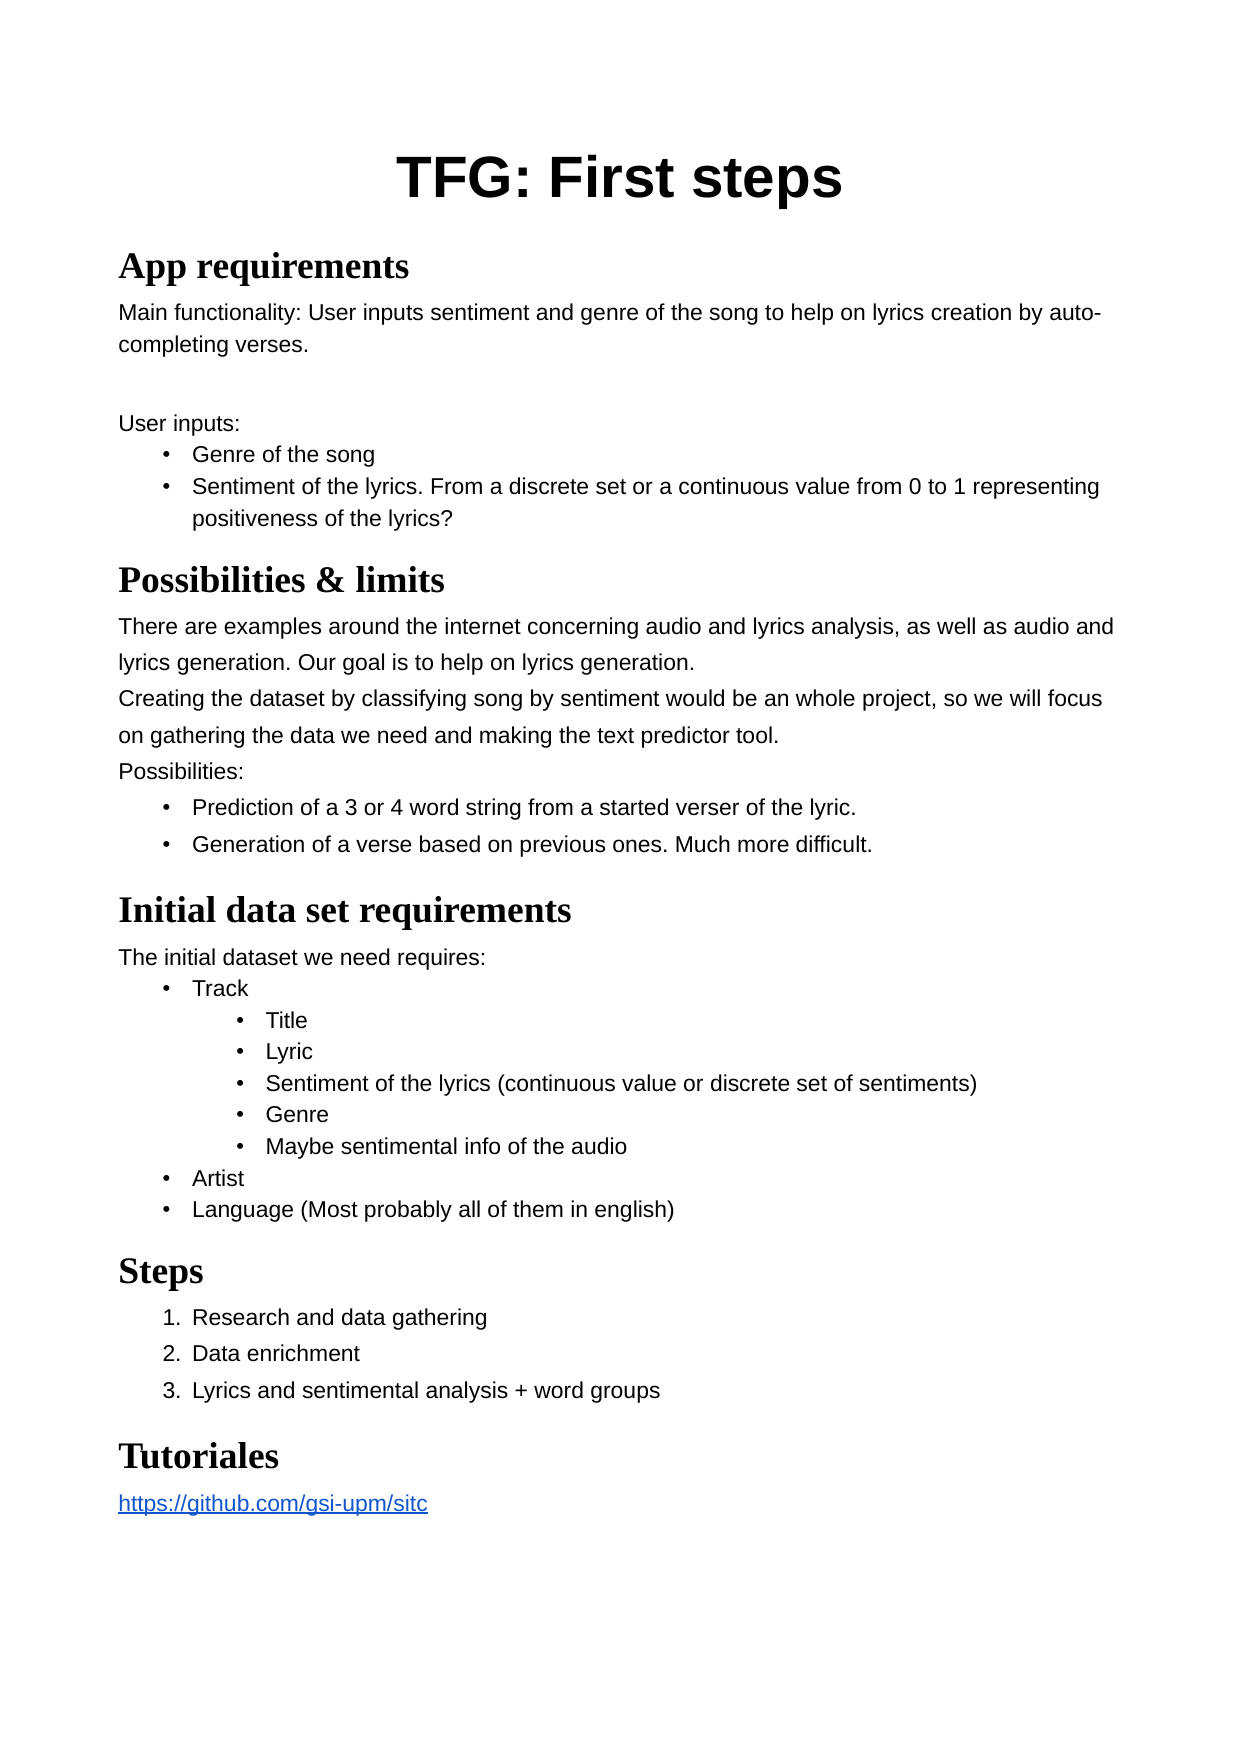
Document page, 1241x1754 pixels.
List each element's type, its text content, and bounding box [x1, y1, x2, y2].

list Language (Most probably all of them in english) [162, 1196, 1122, 1222]
list Generation of a verse based on previous ones. Much more difficult. [162, 831, 1122, 857]
list Lyric [236, 1038, 1122, 1064]
subtitle Possibilities & limits [118, 557, 1122, 600]
list Genre [236, 1101, 1122, 1128]
subtitle Initial data set requirements [118, 888, 1122, 931]
subtitle Steps [118, 1248, 1122, 1292]
list Prediction of a 3 or 4 word string from a started verser of the lyric. [162, 794, 1122, 821]
list Maybe sentimental info of the audio [236, 1133, 1122, 1159]
list Data enrichment [162, 1340, 1122, 1367]
subtitle Tutoriales [118, 1434, 1122, 1477]
title TFG: First steps [118, 143, 1122, 210]
subtitle App requirements [118, 243, 1122, 287]
list Genre of the song [162, 441, 1122, 468]
text https://github.com/gsi-upm/sitc [118, 1489, 1122, 1516]
list Sentiment of the lyrics (continuous value or discrete set of sentiments) [236, 1070, 1122, 1096]
list Lyrics and sentimental analysis + word groups [162, 1377, 1122, 1403]
list Research and data gathering [162, 1304, 1122, 1330]
text The initial dataset we need requires: [118, 943, 1122, 970]
list Track [162, 975, 1122, 1001]
text Main functionality: User inputs sentiment and genre of the song to help on lyrics creation by auto-completing verses. [118, 299, 1122, 357]
list Sentiment of the lyrics. From a discrete set or a continuous value from 0 to 1 representing positiveness of the lyrics? [162, 473, 1122, 531]
text User inputs: [118, 410, 1122, 436]
text Creating the dataset by classifying song by sentiment would be an whole project, so we will focus on gathering the data we need and making the text predictor tool. [118, 685, 1122, 748]
list Artist [162, 1164, 1122, 1191]
text Possibilities: [118, 758, 1122, 784]
text There are examples around the internet concerning audio and lyrics analysis, as well as audio and lyrics generation. Our goal is to help on lyrics generation. [118, 613, 1122, 675]
list Title [236, 1007, 1122, 1033]
